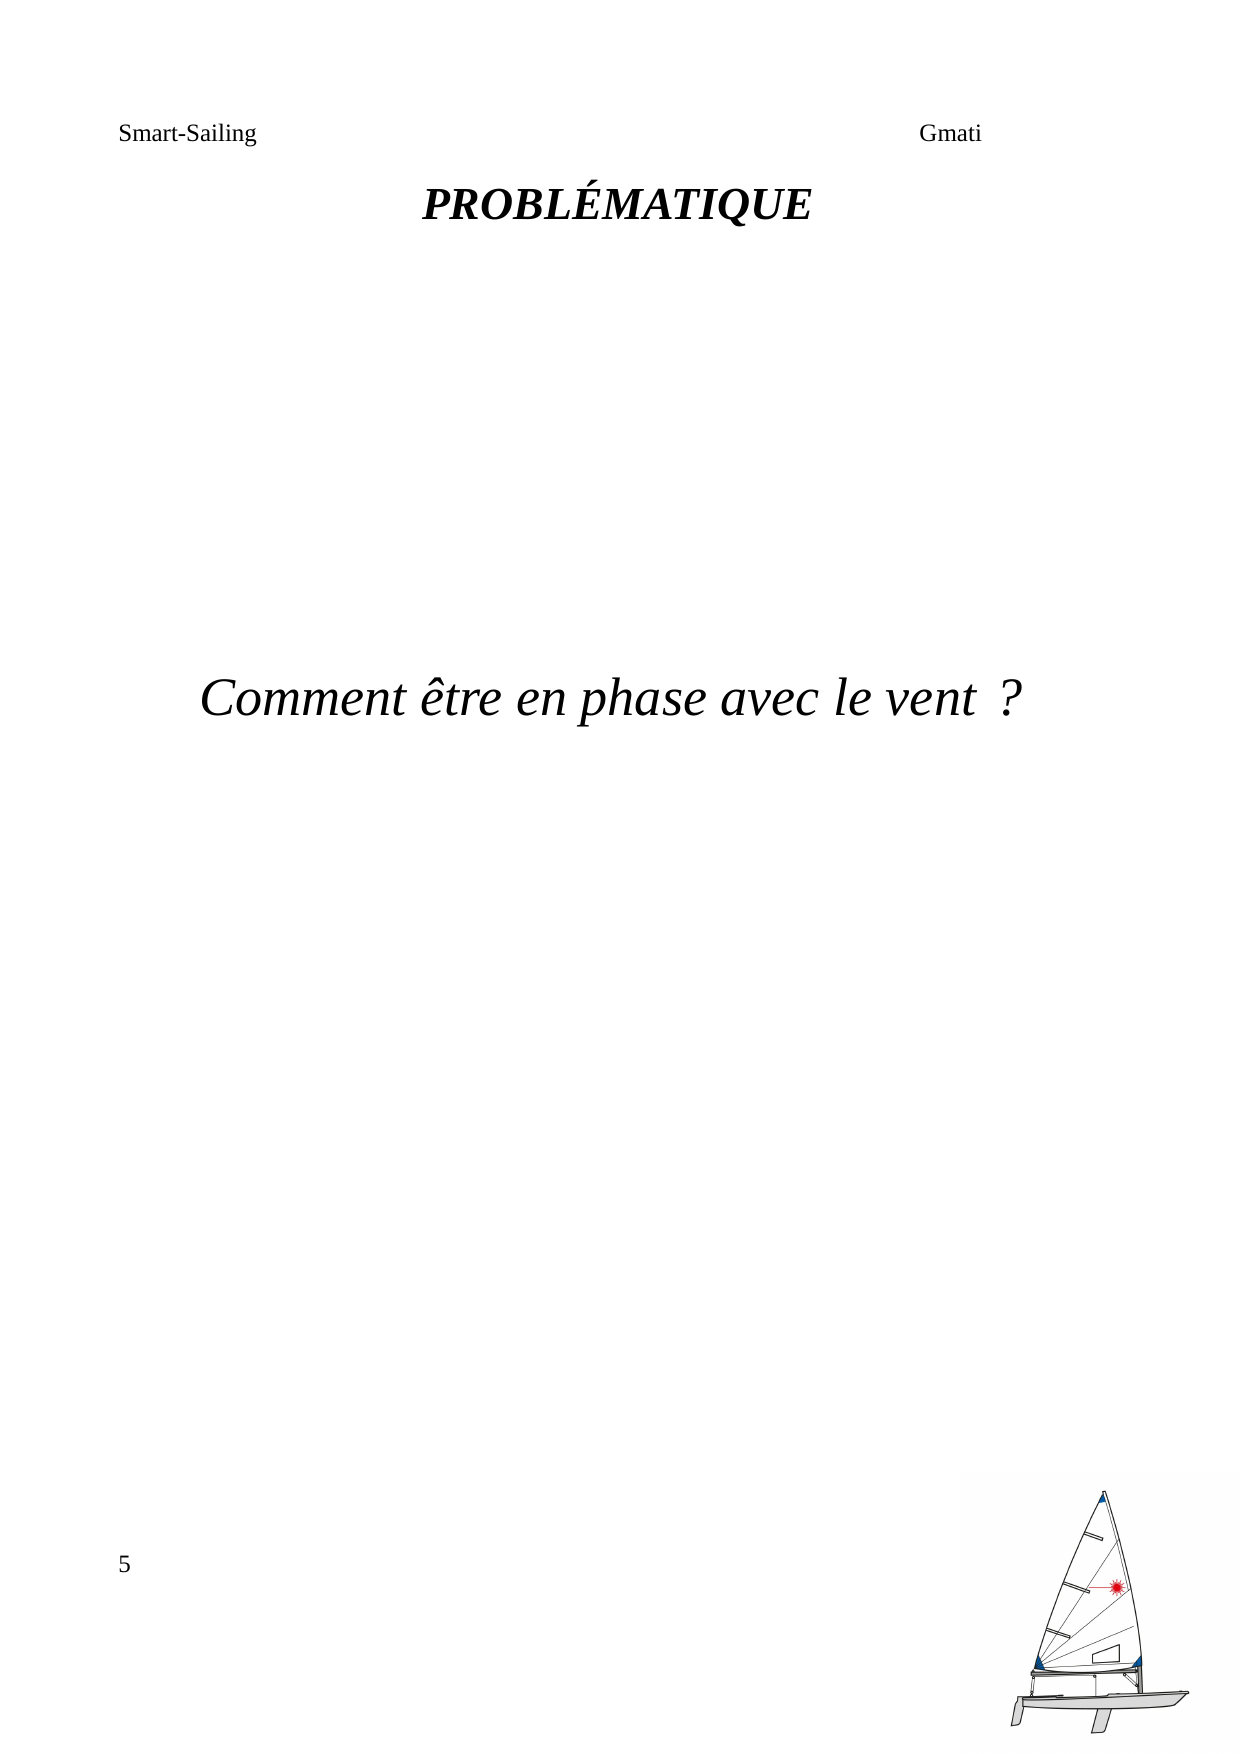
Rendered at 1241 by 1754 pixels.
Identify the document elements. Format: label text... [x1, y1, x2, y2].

text Comment être en phase avec le vent ? [118, 665, 1122, 727]
text PROBLÉMATIQUE [118, 176, 1122, 229]
picture [959, 1473, 1240, 1754]
